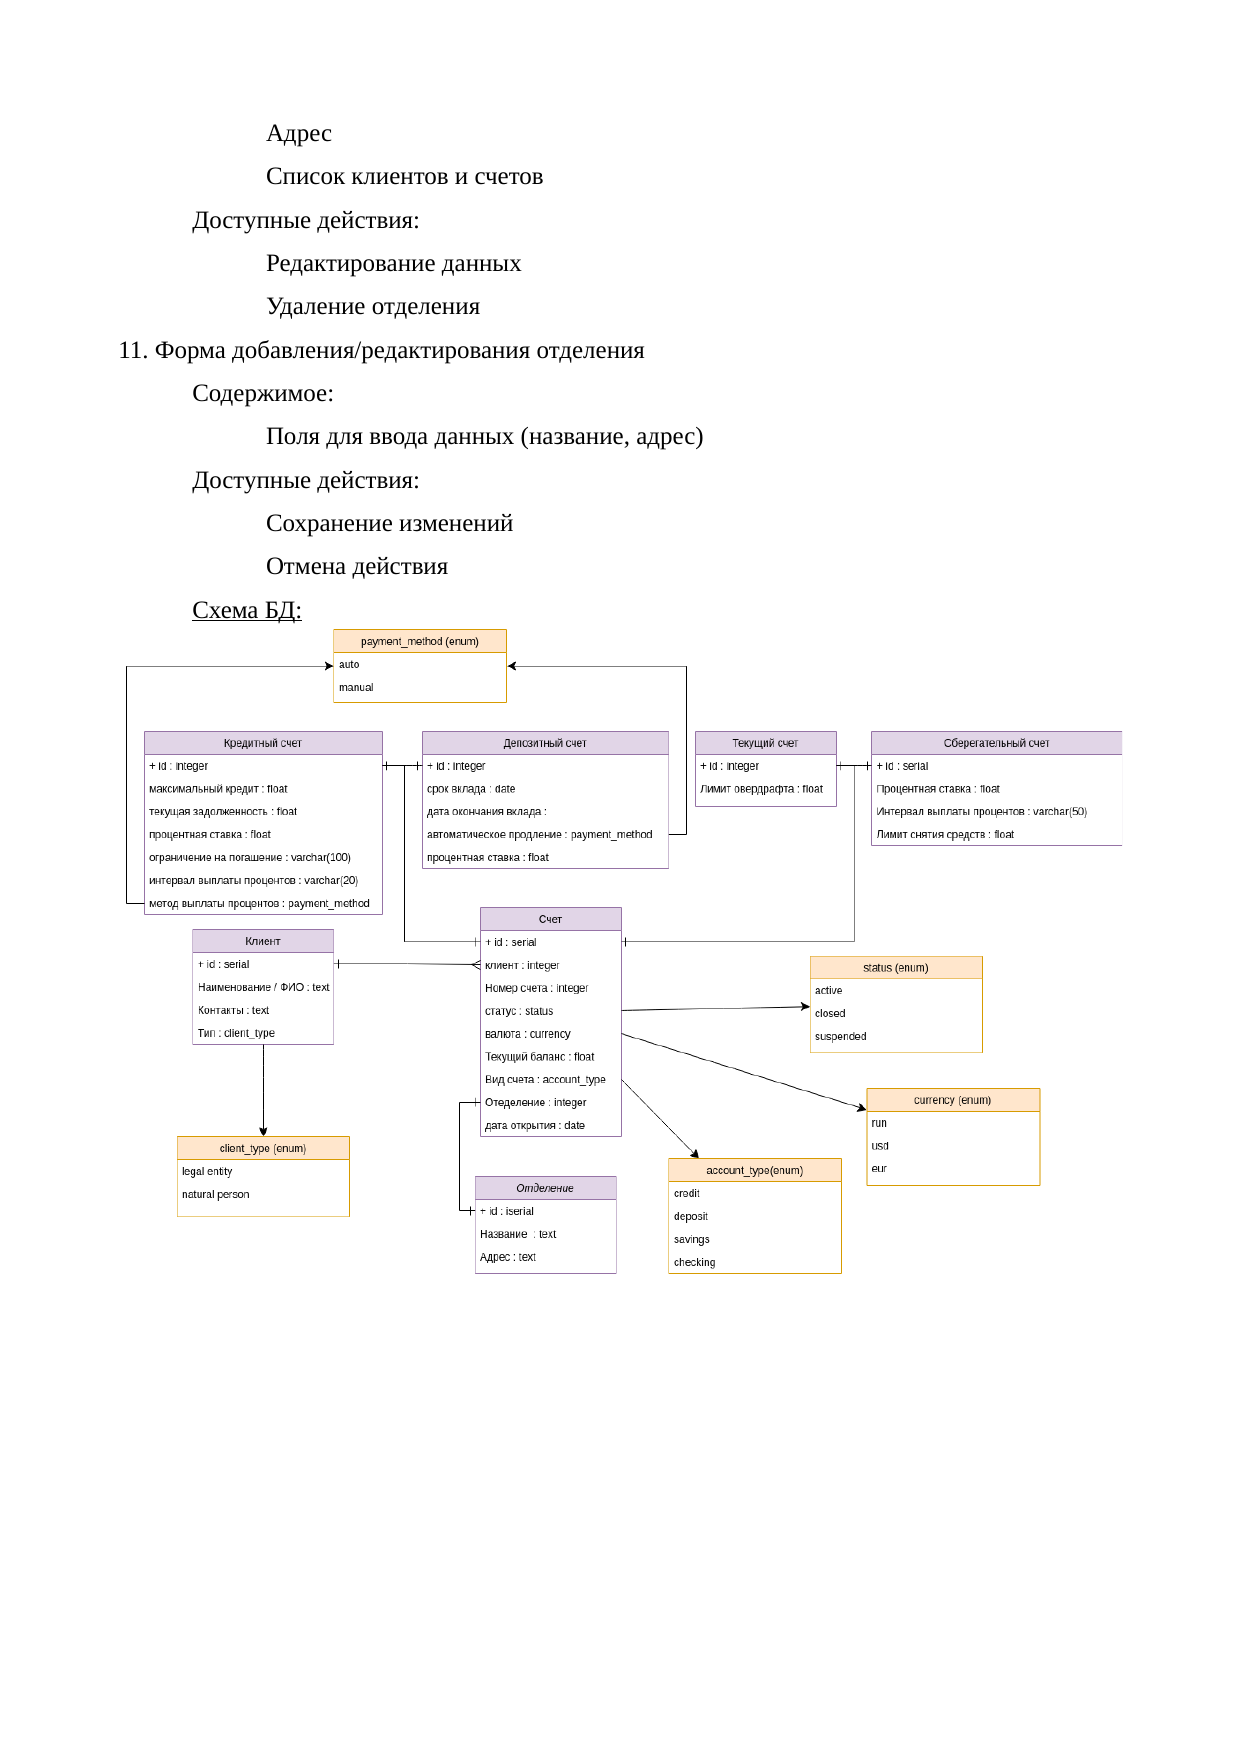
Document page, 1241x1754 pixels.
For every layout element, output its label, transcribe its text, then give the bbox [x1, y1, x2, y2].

text Адрес [118, 118, 1122, 147]
text Содержимое: [118, 378, 1122, 407]
text Доступные действия: [118, 205, 1122, 233]
text 11. Форма добавления/редактирования отделения [118, 335, 1122, 363]
text Редактирование данных [118, 248, 1122, 277]
text Сохранение изменений [118, 508, 1122, 537]
picture [118, 629, 1123, 1276]
text Отмена действия [118, 551, 1122, 580]
text Поля для ввода данных (название, адрес) [118, 421, 1122, 450]
text Удаление отделения [118, 291, 1122, 320]
text Доступные действия: [118, 465, 1122, 493]
text Список клиентов и счетов [118, 161, 1122, 190]
text Схема БД: [118, 595, 1122, 623]
